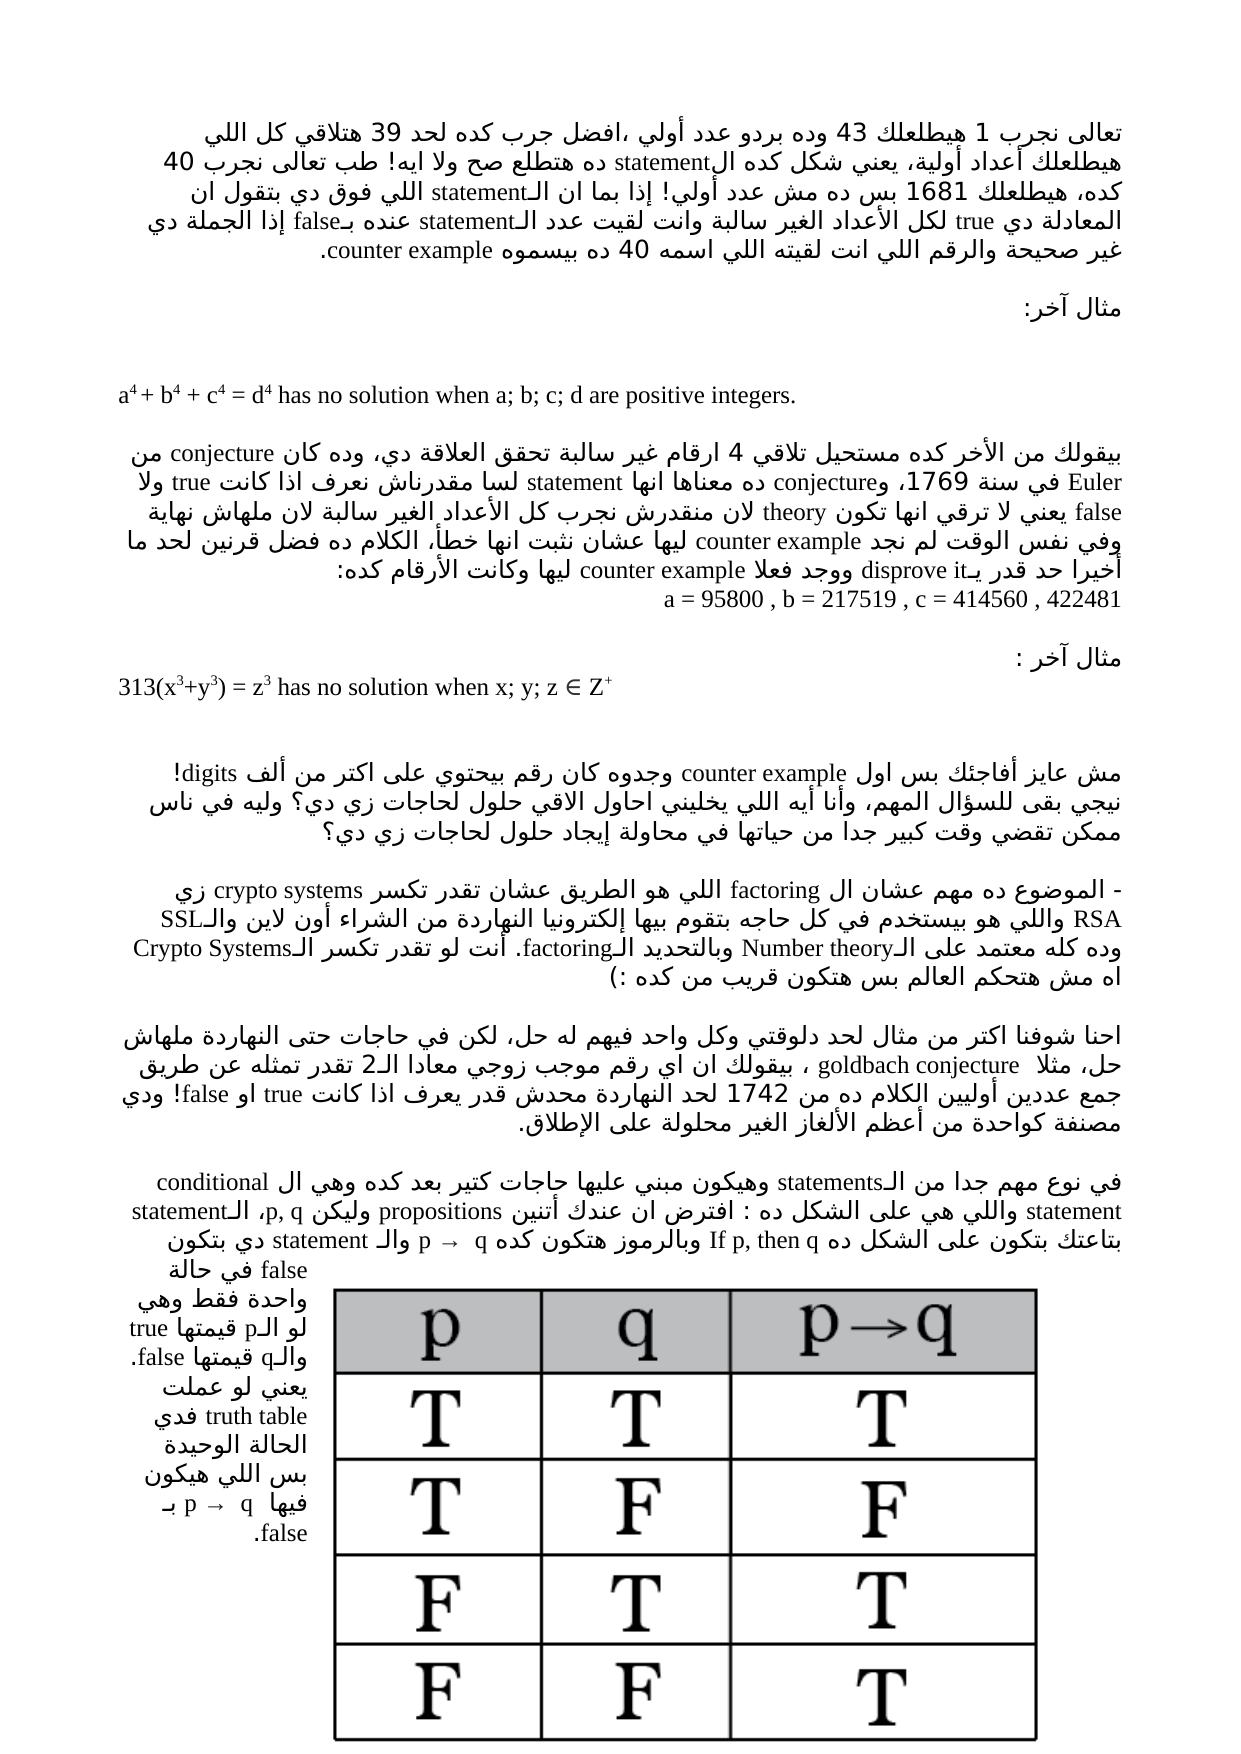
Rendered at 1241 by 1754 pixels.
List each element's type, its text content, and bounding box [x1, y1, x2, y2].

text حرف الـA المقلوب ده أسمه universal quantifier وبيتنطق كده for all يعني ترجمه الجملة اللي فوق دي: For every nonnegative integer, n, the value of n2 + n + 41 is prime. والـN هنا اسمها universe of discourse. معنى كده ان الstatement دي ترو لكل الأعداد الغير السالبة، وبالتالي عشان نقدر نثبت الكلام ده محتاجين نجرب كل الأرقام الغير سالبة! تعالى نجرب كده 0 هيطلعلك 41 وده فعلا عدد أولي، طب تعالى نجرب 1 هيطلعلك 43 وده بردو عدد أولي ،افضل جرب كده لحد 39 هتلاقي كل اللي هيطلعلك أعداد أولية، يعني شكل كده الstatement ده هتطلع صح ولا ايه! طب تعالى نجرب 40 كده، هيطلعلك 1681 بس ده مش عدد أولي! إذا بما ان الـstatement اللي فوق دي بتقول ان المعادلة دي true لكل الأعداد الغير سالبة وانت لقيت عدد الـstatement عنده بـfalse إذا الجملة دي غير صحيحة والرقم اللي انت لقيته اللي اسمه 40 ده بيسموه counter example. مثال آخر: [118, 118, 1122, 381]
text a4 + b4 + c4 = d4 has no solution when a; b; c; d are positive integers. [118, 381, 1122, 409]
picture [307, 1268, 1052, 1754]
text - الموضوع ده مهم عشان ال factoring اللي هو الطريق عشان تقدر تكسر crypto systems زي RSA واللي هو بيستخدم في كل حاجه بتقوم بيها إلكترونيا النهاردة من الشراء أون لاين والـSSL وده كله معتمد على الـNumber theory وبالتحديد الـfactoring. أنت لو تقدر تكسر الـCrypto Systems اه مش هتحكم العالم بس هتكون قريب من كده :) احنا شوفنا اكتر من مثال لحد دلوقتي وكل واحد فيهم له حل، لكن في حاجات حتى النهاردة ملهاش حل، مثلا goldbach conjecture ، بيقولك ان اي رقم موجب زوجي معادا الـ2 تقدر تمثله عن طريق جمع عددين أوليين الكلام ده من 1742 لحد النهاردة محدش قدر يعرف اذا كانت true او false! ودي مصنفة كواحدة من أعظم الألغاز الغير محلولة على الإطلاق. في نوع مهم جدا من الـstatements وهيكون مبني عليها حاجات كتير بعد كده وهي ال conditional statement واللي هي على الشكل ده : افترض ان عندك أتنين propositions وليكن p, q، الـstatement بتاعتك بتكون على الشكل ده If p, then q وبالرموز هتكون كده p → q والـ statement دي بتكون false في حالة واحدة فقط وهي لو الـp قيمتها true والـq قيمتها false. يعني لو عملت truth table فدي الحالة الوحيدة بس اللي هيكون فيها p → q بـfalse. [118, 875, 1122, 1547]
text مش عايز أفاجئك بس اول counter example وجدوه كان رقم بيحتوي على اكتر من ألف digits! نيجي بقى للسؤال المهم، وأنا أيه اللي يخليني احاول الاقي حلول لحاجات زي دي؟ وليه في ناس ممكن تقضي وقت كبير جدا من حياتها في محاولة إيجاد حلول لحاجات زي دي؟ [118, 758, 1122, 875]
text بيقولك من الأخر كده مستحيل تلاقي 4 ارقام غير سالبة تحقق العلاقة دي، وده كان conjecture من Euler في سنة 1769، وconjecture ده معناها انها statement لسا مقدرناش نعرف اذا كانت true ولا false يعني لا ترقي انها تكون theory لان منقدرش نجرب كل الأعداد الغير سالبة لان ملهاش نهاية وفي نفس الوقت لم نجد counter example ليها عشان نثبت انها خطأ، الكلام ده فضل قرنين لحد ما أخيرا حد قدر يـdisprove it ووجد فعلا counter example ليها وكانت الأرقام كده: a = 95800 , b = 217519 , c = 414560 , 422481 مثال آخر : [118, 438, 1122, 672]
text 313(x3+y3) = z3 has no solution when x; y; z ∈ Z+ [118, 672, 1122, 758]
